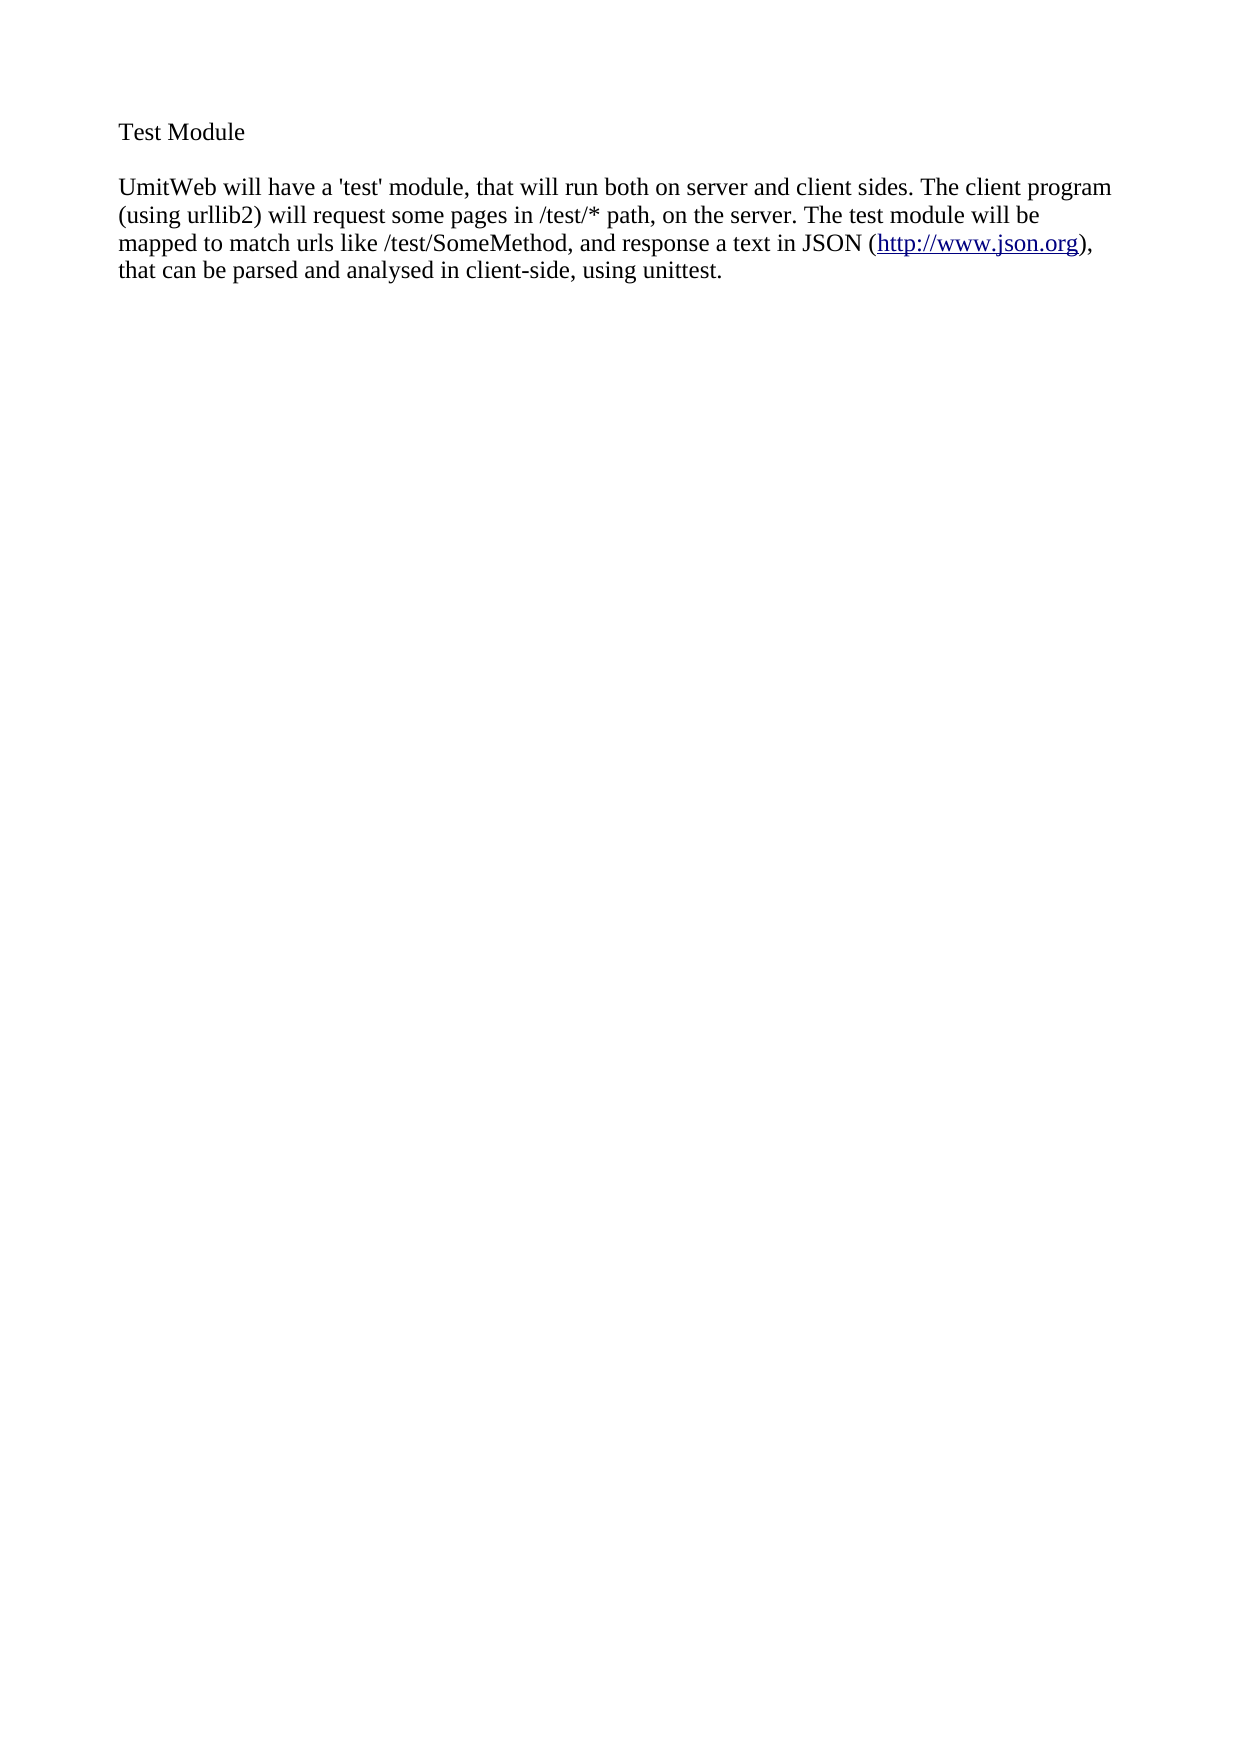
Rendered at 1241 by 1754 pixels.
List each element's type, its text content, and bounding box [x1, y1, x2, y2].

text UmitWeb will have a 'test' module, that will run both on server and client sides. The client program (using urllib2) will request some pages in /test/* path, on the server. The test module will be mapped to match urls like /test/SomeMethod, and response a text in JSON (http://www.json.org), that can be parsed and analysed in client-side, using unittest. [118, 173, 1122, 284]
text Test Module [118, 118, 1122, 146]
